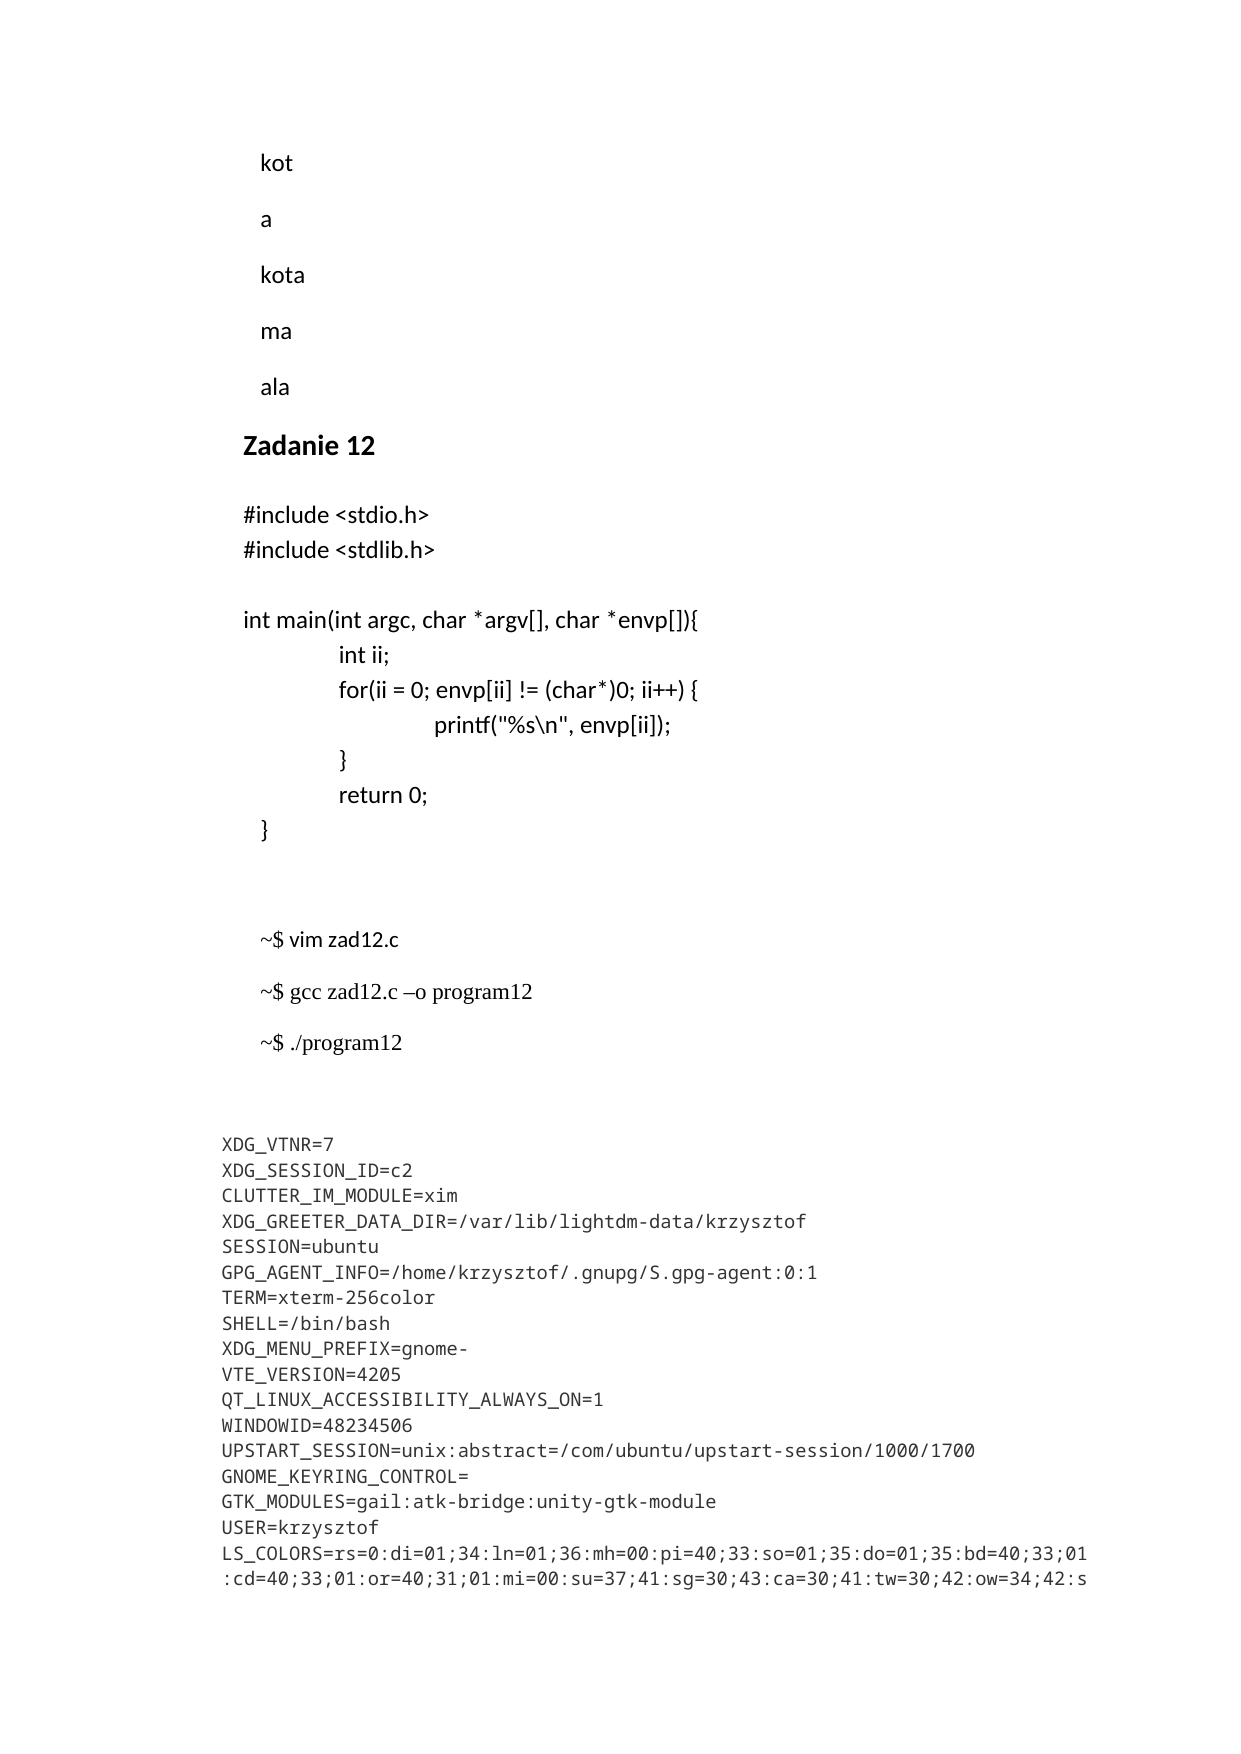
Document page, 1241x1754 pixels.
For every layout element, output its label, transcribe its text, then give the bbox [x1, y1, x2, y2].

list ~$ gcc zad12.c –o program12 [260, 978, 1093, 1005]
text for(ii = 0; envp[ii] != (char*)0; ii++) { [148, 674, 1093, 704]
text SESSION=ubuntu [221, 1234, 1093, 1259]
text UPSTART_SESSION=unix:abstract=/com/ubuntu/upstart-session/1000/1700 [221, 1438, 1093, 1463]
text WINDOWID=48234506 [221, 1412, 1093, 1438]
text printf("%s\n", envp[ii]); [148, 709, 1093, 739]
text int main(int argc, char *argv[], char *envp[]){ [148, 604, 1093, 634]
text #include <stdlib.h> [148, 534, 1093, 564]
list kota [260, 259, 1093, 290]
text LS_COLORS=rs=0:di=01;34:ln=01;36:mh=00:pi=40;33:so=01;35:do=01;35:bd=40;33;01:cd=40;33;01:or=40;31;01:mi=00:su=37;41:sg=30;43:ca=30;41:tw=30;42:ow=34;42:s [221, 1540, 1093, 1591]
text XDG_VTNR=7 [221, 1132, 1093, 1157]
text CLUTTER_IM_MODULE=xim [221, 1183, 1093, 1208]
text USER=krzysztof [221, 1514, 1093, 1540]
list ~$ vim zad12.c [260, 925, 1093, 953]
text int ii; [148, 639, 1093, 669]
list ma [260, 315, 1093, 346]
text QT_LINUX_ACCESSIBILITY_ALWAYS_ON=1 [221, 1387, 1093, 1412]
text XDG_MENU_PREFIX=gnome- [221, 1336, 1093, 1361]
text } [148, 744, 1093, 774]
list a [260, 203, 1093, 234]
text GNOME_KEYRING_CONTROL= [221, 1463, 1093, 1489]
list ala [260, 371, 1093, 401]
text Zadanie 12 [243, 427, 1093, 494]
list ~$ ./program12 [260, 1029, 1093, 1056]
text VTE_VERSION=4205 [221, 1361, 1093, 1387]
text SHELL=/bin/bash [221, 1310, 1093, 1336]
list } [260, 814, 1093, 844]
list kot [260, 148, 1093, 178]
text XDG_SESSION_ID=c2 [221, 1157, 1093, 1183]
text #include <stdio.h> [243, 499, 1093, 529]
text return 0; [148, 779, 1093, 809]
text GPG_AGENT_INFO=/home/krzysztof/.gnupg/S.gpg-agent:0:1 [221, 1259, 1093, 1285]
text TERM=xterm-256color [221, 1285, 1093, 1310]
text XDG_GREETER_DATA_DIR=/var/lib/lightdm-data/krzysztof [221, 1208, 1093, 1234]
text GTK_MODULES=gail:atk-bridge:unity-gtk-module [221, 1489, 1093, 1514]
